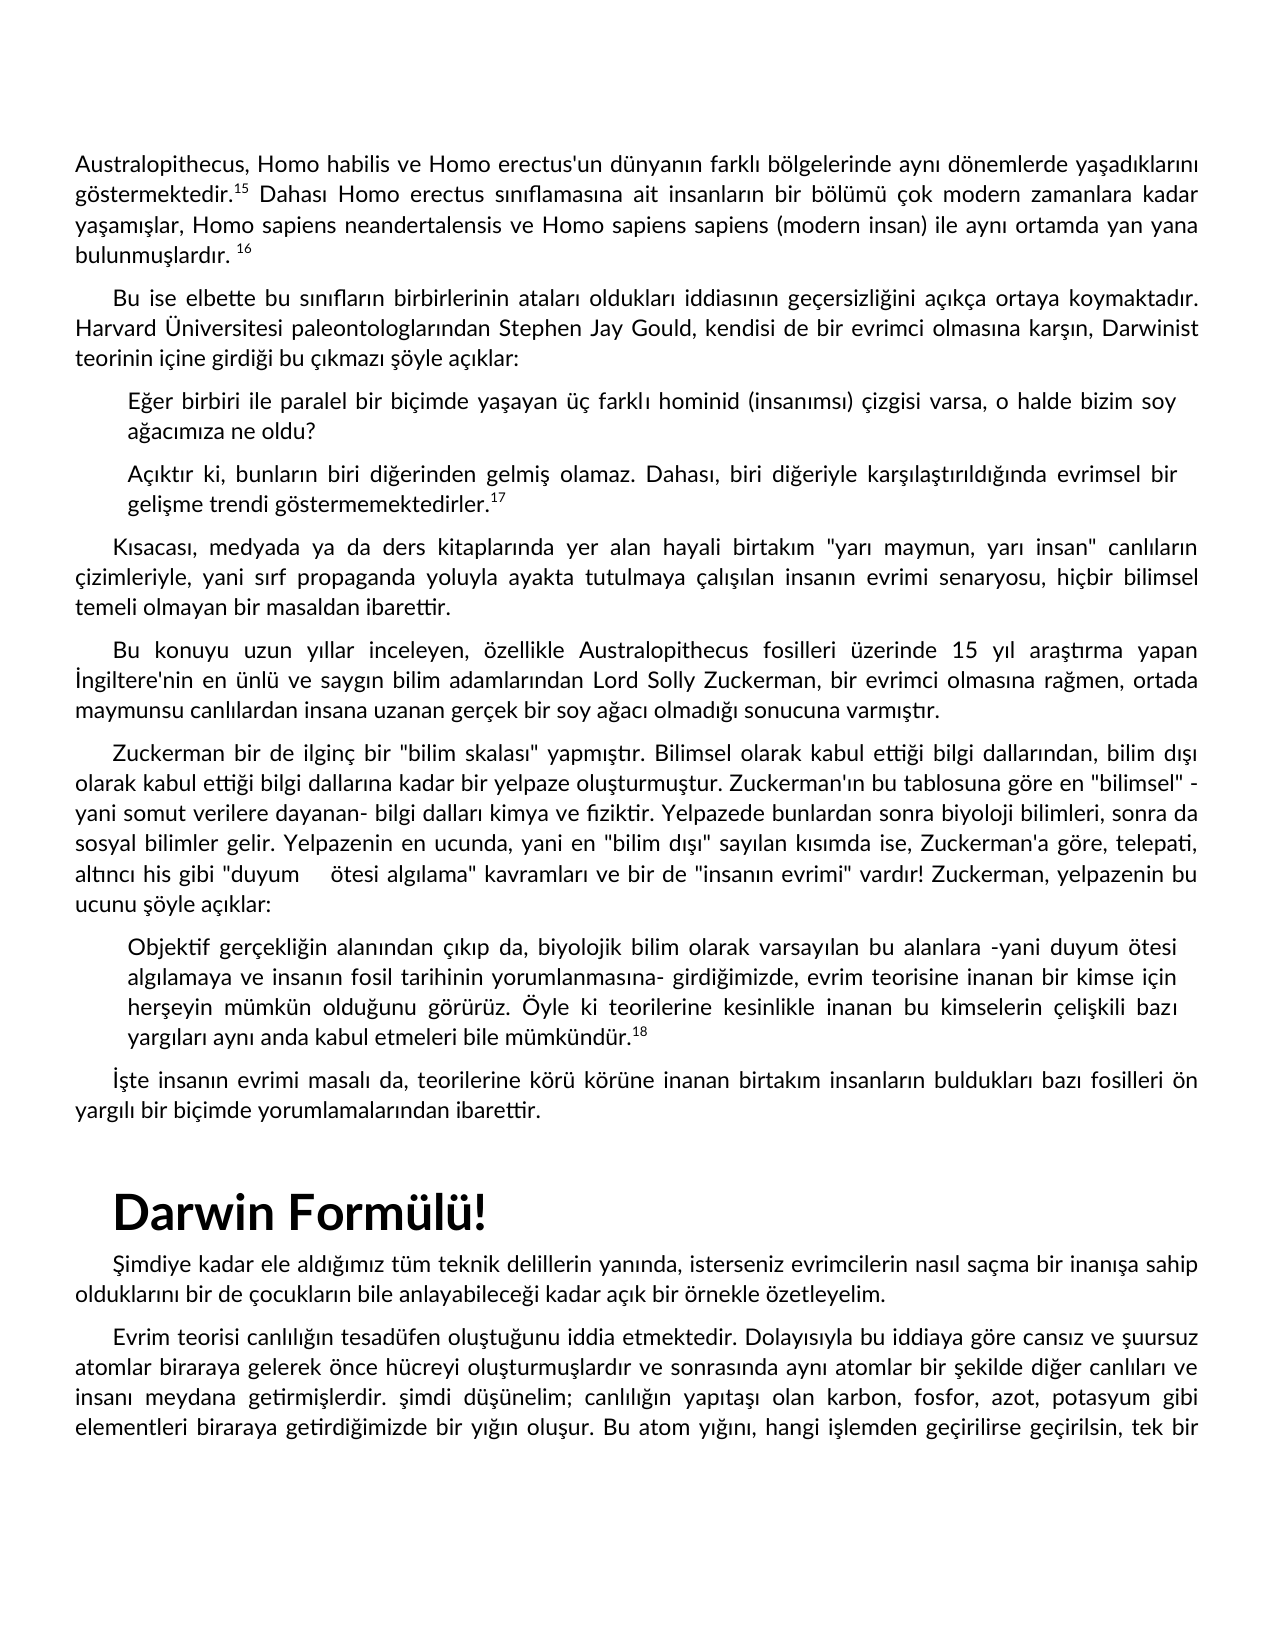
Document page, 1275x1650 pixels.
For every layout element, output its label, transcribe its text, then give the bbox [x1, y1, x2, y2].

text Açıktır ki, bunların biri diğerinden gelmiş olamaz. Dahası, biri diğeriyle karşılaştırıldığında evrimsel bir gelişme trendi göstermemektedirler.17 [127, 459, 1177, 517]
text Evrim teorisi canlılığın tesadüfen oluştuğunu iddia etmektedir. Dolayısıyla bu iddiaya göre cansız ve şuursuz atomlar biraraya gelerek önce hücreyi oluşturmuşlardır ve sonrasında aynı atomlar bir şekilde diğer canlıları ve insanı meydana getirmişlerdir. şimdi düşünelim; canlılığın yapıtaşı olan karbon, fosfor, azot, potasyum gibi elementleri biraraya getirdiğimizde bir yığın oluşur. Bu atom yığını, hangi işlemden geçirilirse geçirilsin, tek bir [75, 1322, 1200, 1441]
text Zuckerman bir de ilginç bir "bilim skalası" yapmıştır. Bilimsel olarak kabul ettiği bilgi dallarından, bilim dışı olarak kabul ettiği bilgi dallarına kadar bir yelpaze oluşturmuştur. Zuckerman'ın bu tablosuna göre en "bilimsel" -yani somut verilere dayanan- bilgi dalları kimya ve fiziktir. Yelpazede bunlardan sonra biyoloji bilimleri, sonra da sosyal bilimler gelir. Yelpazenin en ucunda, yani en "bilim dışı" sayılan kısımda ise, Zuckerman'a göre, telepati, altıncı his gibi "duyum ötesi algılama" kavramları ve bir de "insanın evrimi" vardır! Zuckerman, yelpazenin bu ucunu şöyle açıklar: [75, 738, 1200, 917]
subtitle Darwin Formülü! [112, 1181, 1200, 1241]
text İşte insanın evrimi masalı da, teorilerine körü körüne inanan birtakım insanların buldukları bazı fosilleri ön yargılı bir biçimde yorumlamalarından ibarettir. [75, 1066, 1200, 1123]
text Şimdiye kadar ele aldığımız tüm teknik delillerin yanında, isterseniz evrimcilerin nasıl saçma bir inanışa sahip olduklarını bir de çocukların bile anlayabileceği kadar açık bir örnekle özetleyelim. [75, 1249, 1200, 1307]
text Bu konuyu uzun yıllar inceleyen, özellikle Australopithecus fosilleri üzerinde 15 yıl araştırma yapan İngiltere'nin en ünlü ve saygın bilim adamlarından Lord Solly Zuckerman, bir evrimci olmasına rağmen, ortada maymunsu canlılardan insana uzanan gerçek bir soy ağacı olmadığı sonucuna varmıştır. [75, 635, 1200, 723]
text Kısacası, medyada ya da ders kitaplarında yer alan hayali birtakım "yarı maymun, yarı insan" canlıların çizimleriyle, yani sırf propaganda yoluyla ayakta tutulmaya çalışılan insanın evrimi senaryosu, hiçbir bilimsel temeli olmayan bir masaldan ibarettir. [75, 532, 1200, 620]
text Australopithecus, Homo habilis ve Homo erectus'un dünyanın farklı bölgelerinde aynı dönemlerde yaşadıklarını göstermektedir.15 Dahası Homo erectus sınıflamasına ait insanların bir bölümü çok modern zamanlara kadar yaşamışlar, Homo sapiens neandertalensis ve Homo sapiens sapiens (modern insan) ile aynı ortamda yan yana bulunmuşlardır. 16 [75, 150, 1200, 268]
text Objektif gerçekliğin alanından çıkıp da, biyolojik bilim olarak varsayılan bu alanlara -yani duyum ötesi algılamaya ve insanın fosil tarihinin yorumlanmasına- girdiğimizde, evrim teorisine inanan bir kimse için herşeyin mümkün olduğunu görürüz. Öyle ki teorilerine kesinlikle inanan bu kimselerin çelişkili bazı yargıları aynı anda kabul etmeleri bile mümkündür.18 [127, 932, 1177, 1050]
text Bu ise elbette bu sınıfların birbirlerinin ataları oldukları iddiasının geçersizliğini açıkça ortaya koymaktadır. Harvard Üniversitesi paleontologlarından Stephen Jay Gould, kendisi de bir evrimci olmasına karşın, Darwinist teorinin içine girdiği bu çıkmazı şöyle açıklar: [75, 283, 1200, 371]
text Eğer birbiri ile paralel bir biçimde yaşayan üç farklı hominid (insanımsı) çizgisi varsa, o halde bizim soy ağacımıza ne oldu? [127, 386, 1177, 444]
